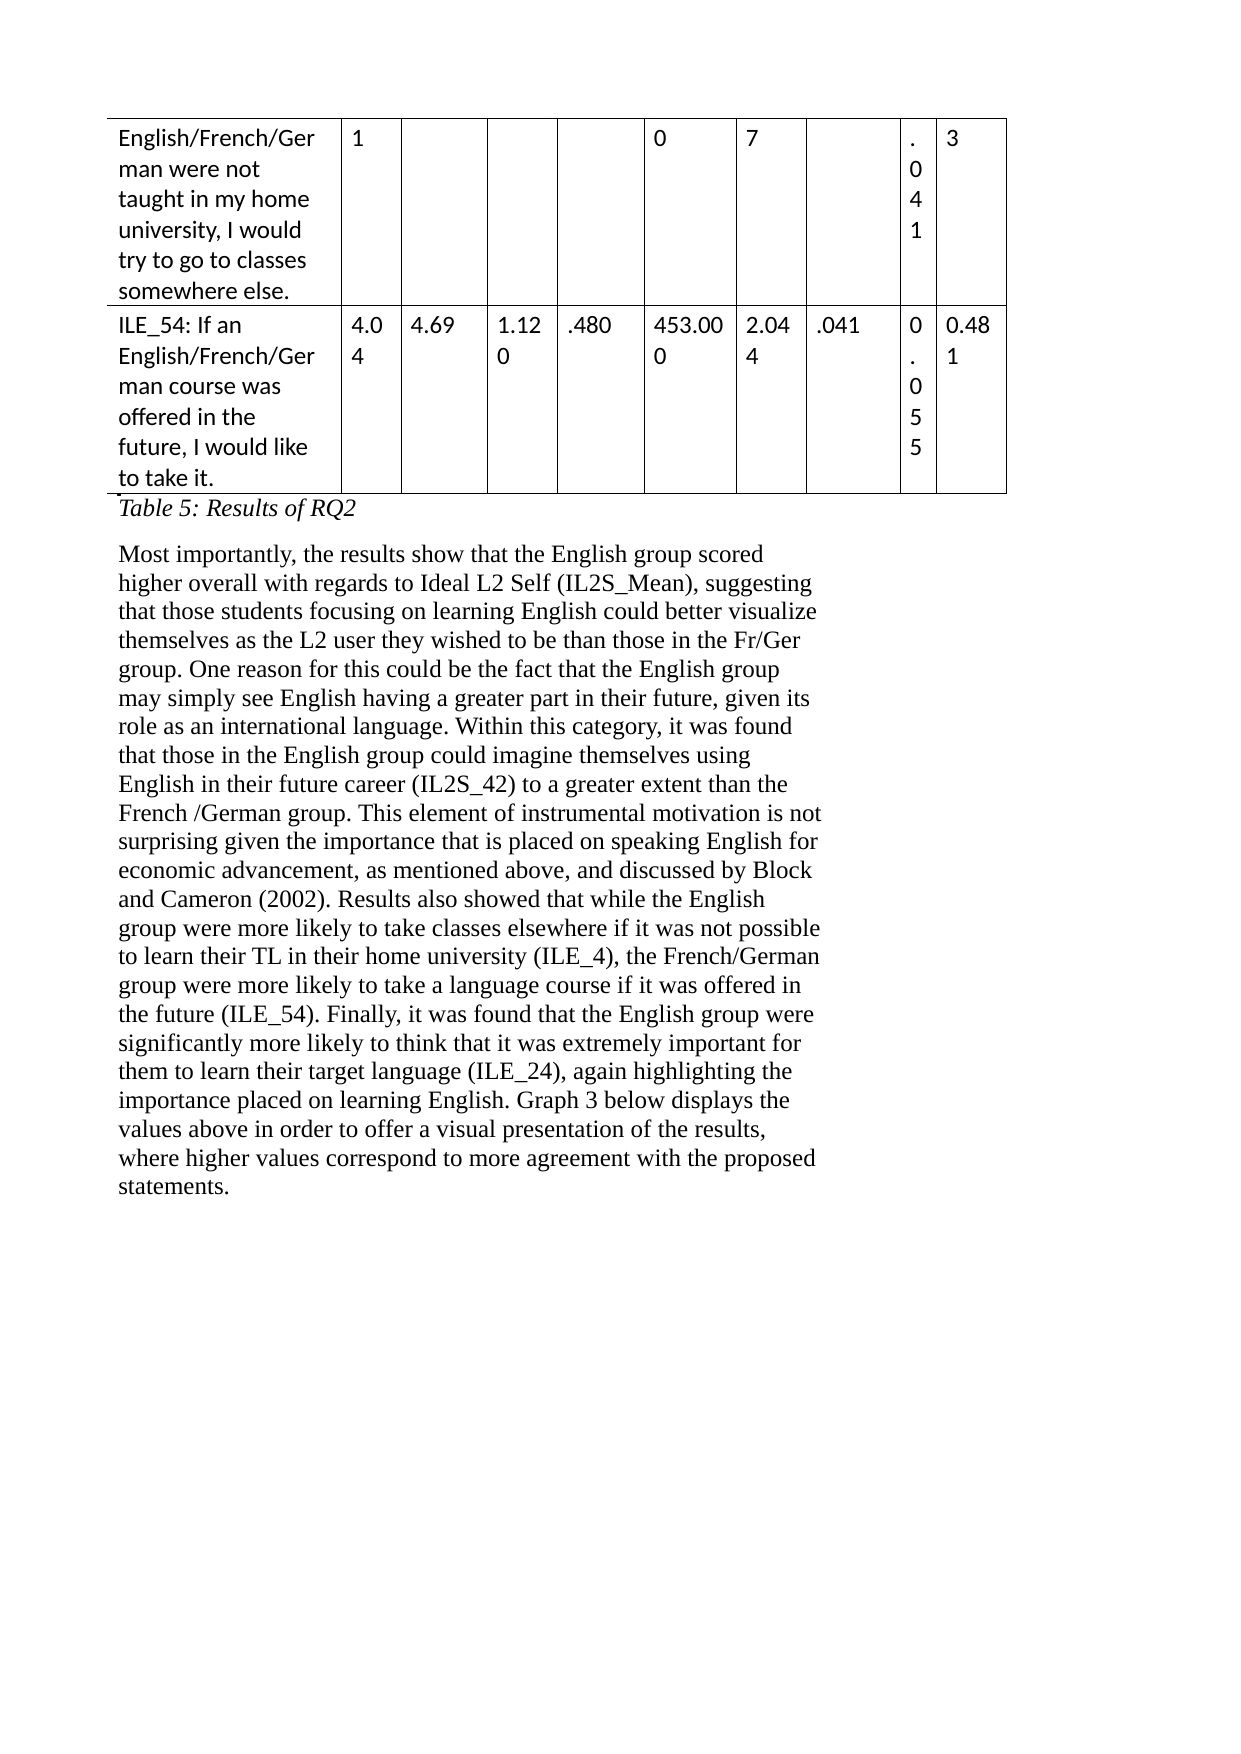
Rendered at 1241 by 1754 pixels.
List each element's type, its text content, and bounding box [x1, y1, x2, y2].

table_cell 0 [645, 119, 736, 305]
table_cell 2.044 [737, 306, 806, 492]
table_cell 0.481 [937, 306, 1006, 492]
table_cell .041 [807, 306, 900, 492]
table_cell [402, 119, 487, 305]
table_cell English/French/German were not taught in my home university, I would try to go to classes somewhere else. [107, 119, 341, 305]
table_cell 4.04 [342, 306, 401, 492]
table_cell 1 [342, 119, 401, 305]
text Most importantly, the results show that the English group scored higher overall with regards to Ideal L2 Self (IL2S_Mean), suggesting that those students focusing on learning English could better visualize themselves as the L2 user they wished to be than those in the Fr/Ger group. One reason for this could be the fact that the English group may simply see English having a greater part in their future, given its role as an international language. Within this category, it was found that those in the English group could imagine themselves using English in their future career (IL2S_42) to a greater extent than the French /German group. This element of instrumental motivation is not surprising given the importance that is placed on speaking English for economic advancement, as mentioned above, and discussed by Block and Cameron (2002). Results also showed that while the English group were more likely to take classes elsewhere if it was not possible to learn their TL in their home university (ILE_4), the French/German group were more likely to take a language course if it was offered in the future (ILE_54). Finally, it was found that the English group were significantly more likely to think that it was extremely important for them to learn their target language (ILE_24), again highlighting the importance placed on learning English. Graph 3 below displays the values above in order to offer a visual presentation of the results, where higher values correspond to more agreement with the proposed statements. [118, 539, 827, 1200]
table_cell 453.000 [645, 306, 736, 492]
table_cell .041 [901, 119, 936, 305]
table_cell 4.69 [402, 306, 487, 492]
table_cell 0.055 [901, 306, 936, 492]
table_cell 3 [937, 119, 1006, 305]
table_cell .480 [558, 306, 644, 492]
table_cell [558, 119, 644, 305]
table_cell ILE_54: If an English/French/German course was offered in the future, I would like to take it. [107, 306, 341, 492]
table_cell 1.120 [488, 306, 557, 492]
table_cell [807, 119, 900, 305]
table_cell [488, 119, 557, 305]
table_cell 7 [737, 119, 806, 305]
text Table 5: Results of RQ2 [118, 494, 827, 522]
